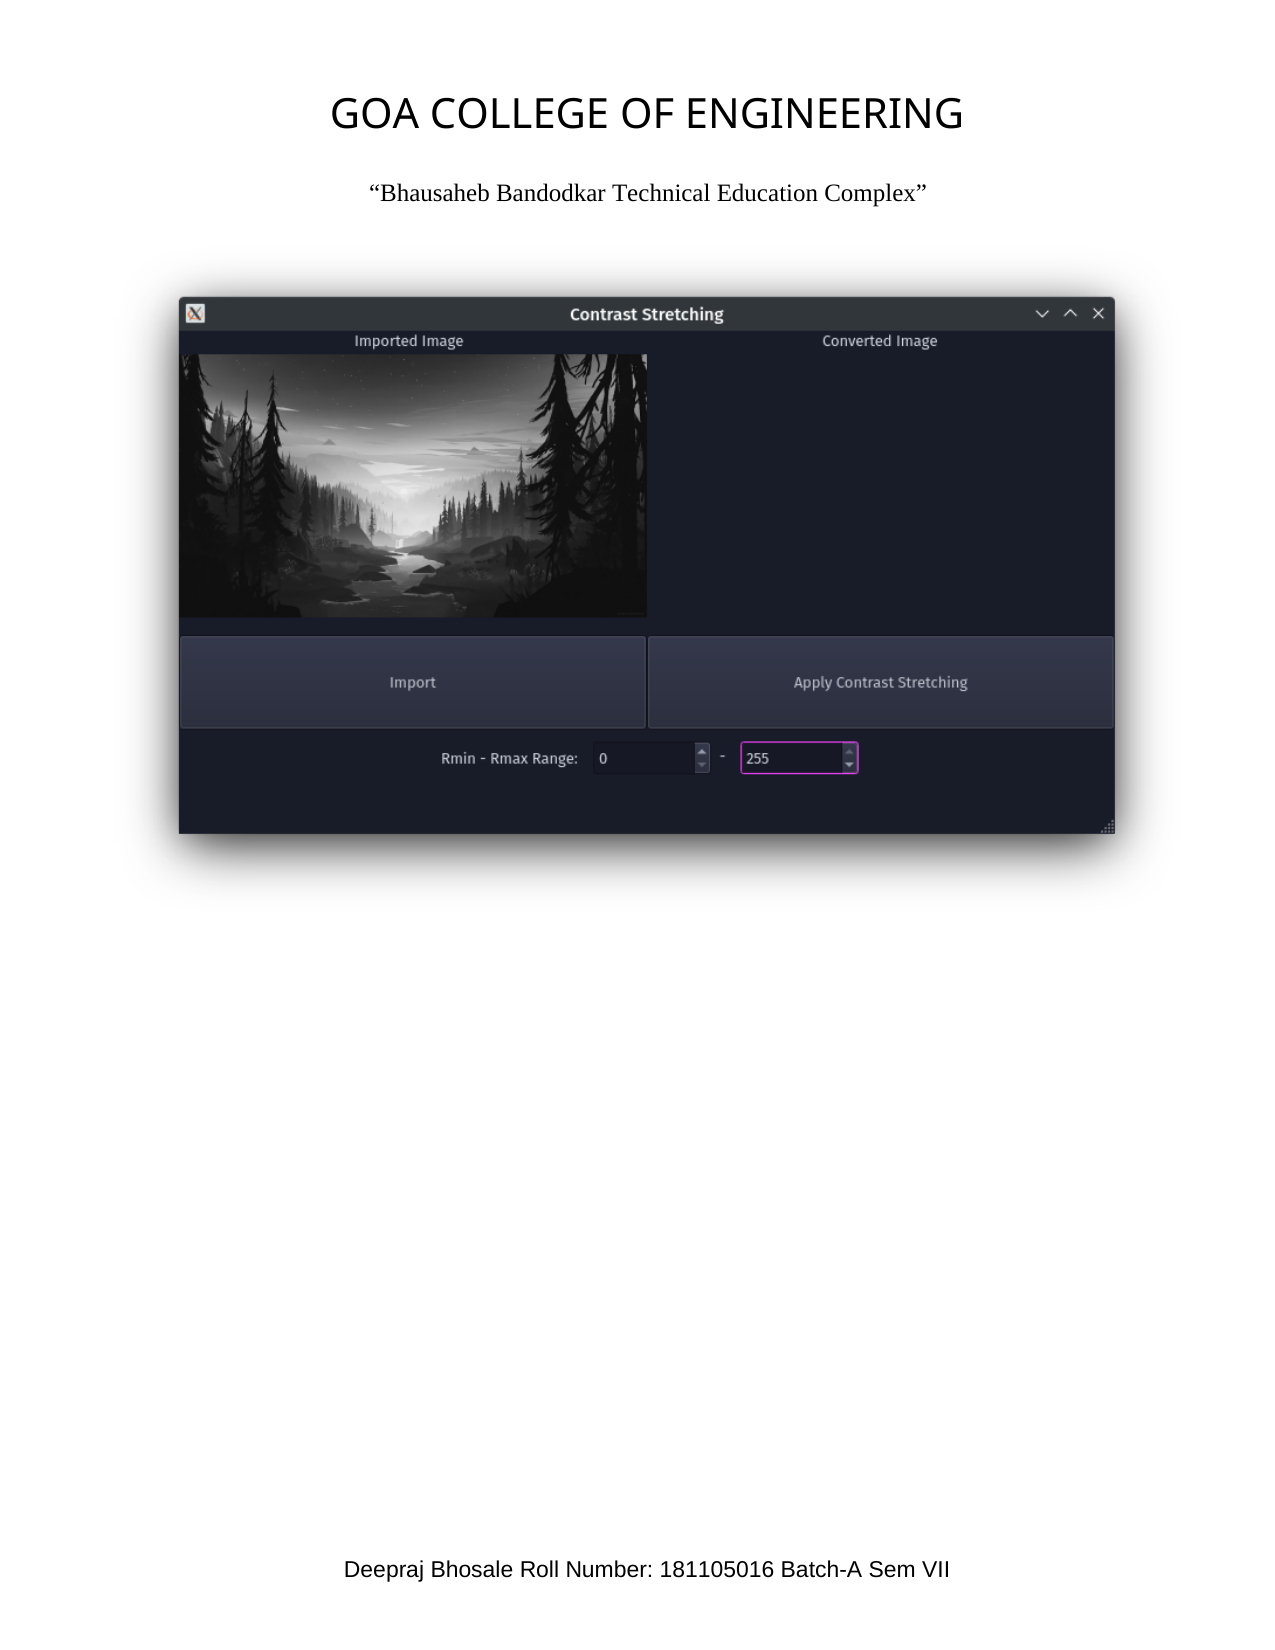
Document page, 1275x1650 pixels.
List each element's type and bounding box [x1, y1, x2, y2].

picture [103, 235, 1191, 924]
